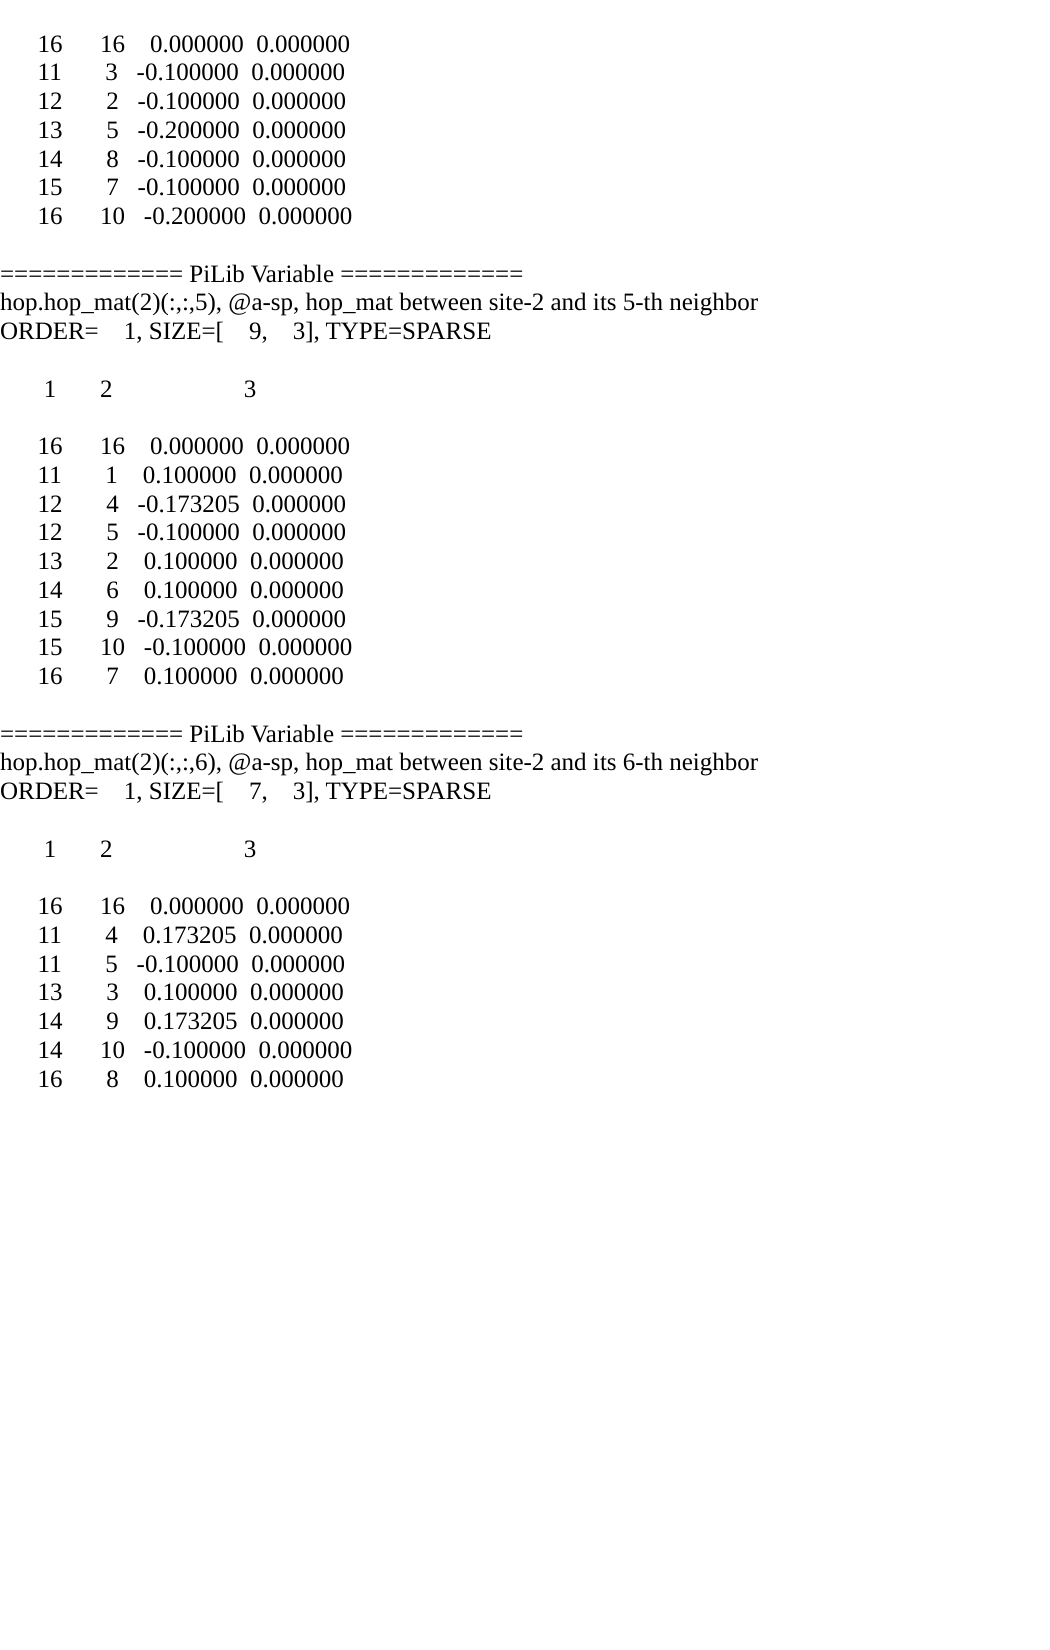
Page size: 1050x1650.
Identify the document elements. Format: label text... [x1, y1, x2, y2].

text 13 3 0.100000 0.000000 [0, 977, 1050, 1006]
text 16 16 0.000000 0.000000 [0, 29, 1050, 57]
text 13 5 -0.200000 0.000000 [0, 115, 1050, 144]
text ORDER= 1, SIZE=[ 7, 3], TYPE=SPARSE [0, 776, 1050, 805]
text 11 4 0.173205 0.000000 [0, 920, 1050, 949]
text ORDER= 1, SIZE=[ 9, 3], TYPE=SPARSE [0, 316, 1050, 345]
text 11 3 -0.100000 0.000000 [0, 57, 1050, 86]
text 1 2 3 [0, 374, 1050, 402]
text hop.hop_mat(2)(:,:,6), @a-sp, hop_mat between site-2 and its 6-th neighbor [0, 747, 1050, 776]
text 11 5 -0.100000 0.000000 [0, 949, 1050, 977]
text 15 10 -0.100000 0.000000 [0, 632, 1050, 661]
text 11 1 0.100000 0.000000 [0, 460, 1050, 489]
text ============= PiLib Variable ============= [0, 719, 1050, 747]
text 14 8 -0.100000 0.000000 [0, 144, 1050, 172]
text 16 16 0.000000 0.000000 [0, 431, 1050, 460]
text 16 7 0.100000 0.000000 [0, 661, 1050, 690]
text 16 10 -0.200000 0.000000 [0, 201, 1050, 230]
text ============= PiLib Variable ============= [0, 259, 1050, 287]
text 12 2 -0.100000 0.000000 [0, 86, 1050, 115]
text 16 8 0.100000 0.000000 [0, 1064, 1050, 1092]
text 15 7 -0.100000 0.000000 [0, 172, 1050, 201]
text 15 9 -0.173205 0.000000 [0, 604, 1050, 632]
text 12 5 -0.100000 0.000000 [0, 517, 1050, 546]
text 14 6 0.100000 0.000000 [0, 575, 1050, 604]
text 14 10 -0.100000 0.000000 [0, 1035, 1050, 1064]
text 12 4 -0.173205 0.000000 [0, 489, 1050, 517]
text 16 16 0.000000 0.000000 [0, 891, 1050, 920]
text 13 2 0.100000 0.000000 [0, 546, 1050, 575]
text 14 9 0.173205 0.000000 [0, 1006, 1050, 1035]
text 1 2 3 [0, 834, 1050, 862]
text hop.hop_mat(2)(:,:,5), @a-sp, hop_mat between site-2 and its 5-th neighbor [0, 287, 1050, 316]
